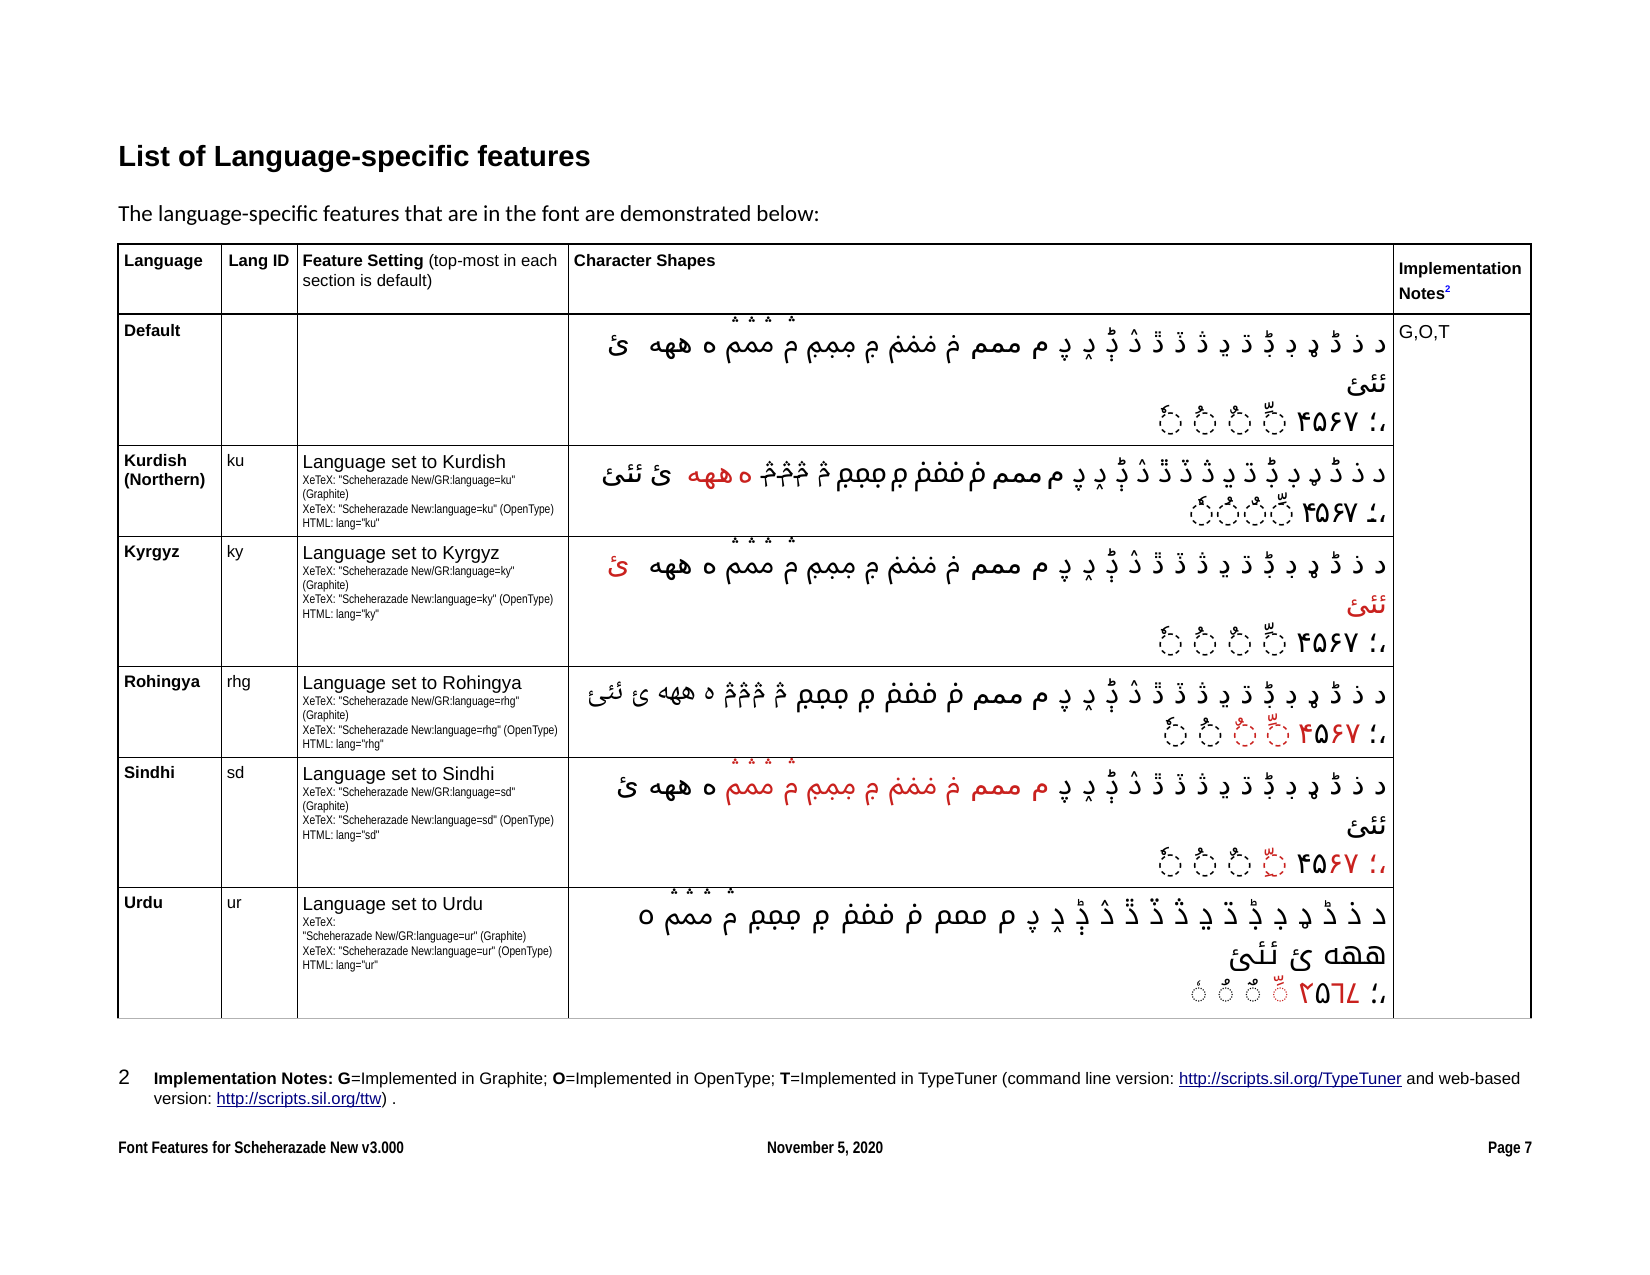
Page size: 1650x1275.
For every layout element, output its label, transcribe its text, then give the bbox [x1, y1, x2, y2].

table_cell Default [119, 315, 221, 445]
table_header Language [119, 245, 221, 313]
table_header Implementation Notes [1394, 245, 1530, 313]
table_header Feature Setting (top-most in each section is default) [298, 245, 568, 313]
table_header Lang ID [222, 245, 297, 313]
table_cell Kurdish (Northern) [119, 446, 221, 536]
table_header Character Shapes [569, 245, 1393, 313]
table_cell [1394, 666, 1530, 757]
table_cell Language set to Kurdish XeTeX: "Scheherazade New/GR:language=ku" (Graphite) XeTeX: "Scheherazade New:language=ku" (OpenType) HTML: lang="ku" [298, 446, 568, 536]
text The language-specific features that are in the font are demonstrated below: [118, 185, 1532, 231]
table_cell د ذ ڈ ډ ڊ ڋ ڌ ڍ ڎ ڏ ڐ ۮ ݙ ݚ ࢮ م ممم ݥ ݥݥݥ ݦ ݦݦݦ ࢧ ࢧࢧࢧ ه ههه ئ ئئئ ،؛ ۴۵۶۷ ◌ِّ ◌ٌ ◌ُ ◌ٗ [569, 537, 1393, 666]
table_cell G,O,T [1394, 315, 1530, 445]
table_cell Sindhi [119, 758, 221, 887]
table_cell د ذ ڈ ډ ڊ ڋ ڌ ڍ ڎ ڏ ڐ ۮ ݙ ݚ ࢮ م ممم ݥ ݥݥݥ ݦ ݦݦݦ ࢧ ࢧࢧࢧ ه ههه ئ ئئئ ،؛ ۴۵۶۷ ◌ِّ ◌ٌ ◌ُ ◌ٗ [569, 446, 1393, 536]
table_cell Kyrgyz [119, 537, 221, 666]
table_cell sd [222, 758, 297, 887]
table_cell [1394, 445, 1530, 536]
table_cell د ذ ڈ ډ ڊ ڋ ڌ ڍ ڎ ڏ ڐ ۮ ݙ ݚ ࢮ م ممم ݥ ݥݥݥ ݦ ݦݦݦ ࢧ ࢧࢧࢧ ه ههه ئ ئئئ ،؛ ۴۵۶۷ ◌ِّ ◌ٌ ◌ُ ◌ٗ [569, 667, 1393, 757]
table_cell ur [222, 888, 297, 1018]
table_cell [1394, 536, 1530, 666]
table_cell [1394, 887, 1530, 1018]
table_cell Language set to Sindhi XeTeX: "Scheherazade New/GR:language=sd" (Graphite) XeTeX: "Scheherazade New:language=sd" (OpenType) HTML: lang="sd" [298, 758, 568, 887]
table_cell د ذ ڈ ډ ڊ ڋ ڌ ڍ ڎ ڏ ڐ ۮ ݙ ݚ ࢮ م ممم ݥ ݥݥݥ ݦ ݦݦݦ ࢧ ࢧࢧࢧ ه ههه ئ ئئئ ،؛ ۴۵۶۷ ◌ِّ ◌ٌ ◌ُ ◌ٗ [569, 888, 1393, 1018]
table_cell [222, 315, 297, 445]
table_cell د ذ ڈ ډ ڊ ڋ ڌ ڍ ڎ ڏ ڐ ۮ ݙ ݚ ࢮ م ممم ݥ ݥݥݥ ݦ ݦݦݦ ࢧ ࢧࢧࢧ ه ههه ئ ئئئ ،؛ ۴۵۶۷ ◌ِّ ◌ٌ ◌ُ ◌ٗ [569, 315, 1393, 445]
table_cell ku [222, 446, 297, 536]
table_cell rhg [222, 667, 297, 757]
subtitle List of Language-specific features [118, 139, 1532, 172]
table_cell ky [222, 537, 297, 666]
table_cell Language set to Urdu XeTeX: "Scheherazade New/GR:language=ur" (Graphite) XeTeX: "Scheherazade New:language=ur" (OpenType) HTML: lang="ur" [298, 888, 568, 1018]
table_cell د ذ ڈ ډ ڊ ڋ ڌ ڍ ڎ ڏ ڐ ۮ ݙ ݚ ࢮ م ممم ݥ ݥݥݥ ݦ ݦݦݦ ࢧ ࢧࢧࢧ ه ههه ئ ئئئ ،؛ ۴۵۶۷ ◌ِّ ◌ٌ ◌ُ ◌ٗ [569, 758, 1393, 887]
table_cell Language set to Rohingya XeTeX: "Scheherazade New/GR:language=rhg" (Graphite) XeTeX: "Scheherazade New:language=rhg" (OpenType) HTML: lang="rhg" [298, 667, 568, 757]
table_cell [1394, 757, 1530, 887]
table_cell Language set to Kyrgyz XeTeX: "Scheherazade New/GR:language=ky" (Graphite) XeTeX: "Scheherazade New:language=ky" (OpenType) HTML: lang="ky" [298, 537, 568, 666]
table_cell Urdu [119, 888, 221, 1018]
table_cell [298, 315, 568, 445]
table_cell Rohingya [119, 667, 221, 757]
